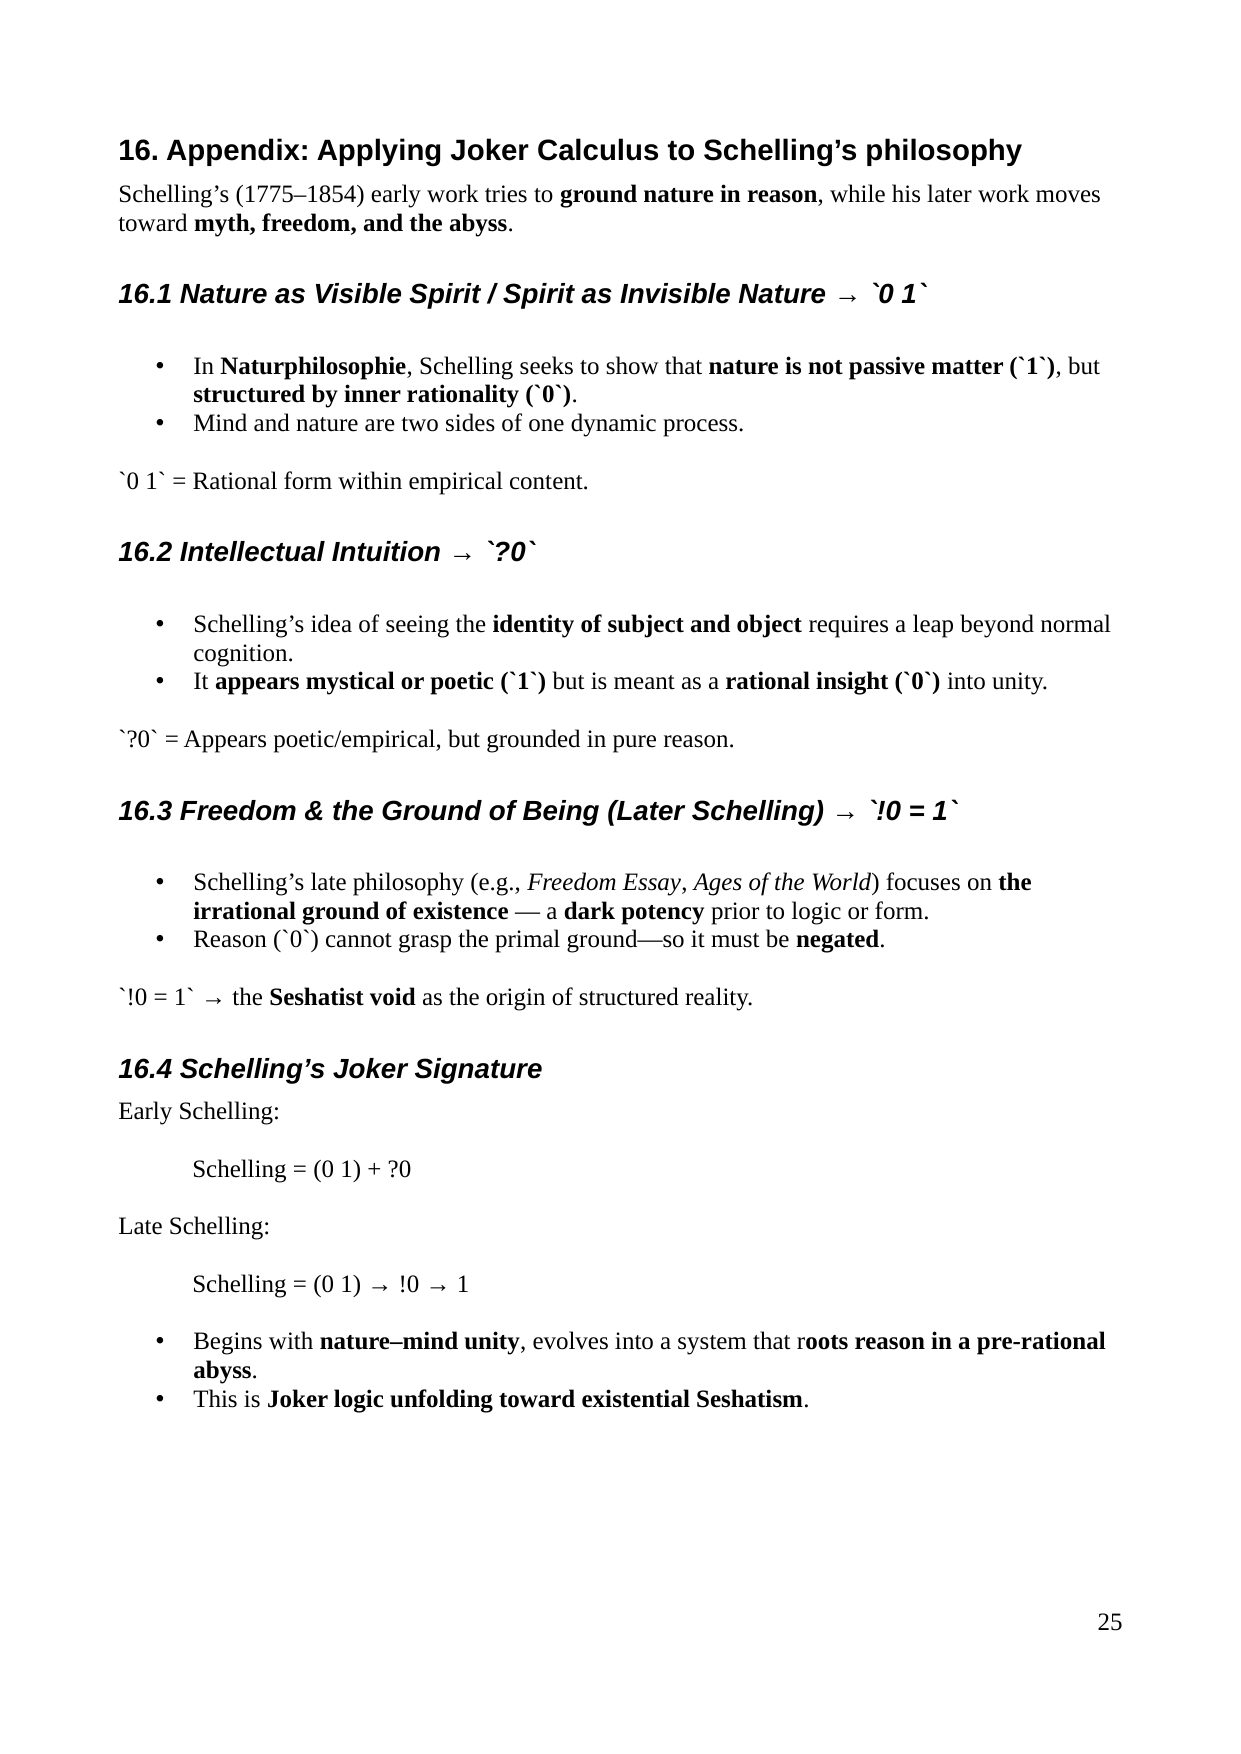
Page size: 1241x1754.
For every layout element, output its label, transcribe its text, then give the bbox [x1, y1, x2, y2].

text `0 1` = Rational form within empirical content. [118, 466, 1122, 494]
list This is Joker logic unfolding toward existential Seshatism. [156, 1384, 1122, 1413]
text `!0 = 1` → the Seshatist void as the origin of structured reality. [118, 982, 1122, 1011]
list Begins with nature–mind unity, evolves into a system that roots reason in a pre-rational abyss. [156, 1326, 1122, 1384]
subtitle 16.2 Intellectual Intuition → `?0` [118, 536, 1122, 568]
text Early Schelling: [118, 1096, 1122, 1125]
list It appears mystical or poetic (`1`) but is meant as a rational insight (`0`) into unity. [156, 666, 1122, 695]
subtitle 16.3 Freedom & the Ground of Being (Later Schelling) → `!0 = 1` [118, 794, 1122, 826]
subtitle 16.4 Schelling’s Joker Signature [118, 1052, 1122, 1084]
text `?0` = Appears poetic/empirical, but grounded in pure reason. [118, 724, 1122, 753]
text Schelling = (0 1) → !0 → 1 [118, 1269, 1122, 1298]
list In Naturphilosophie, Schelling seeks to show that nature is not passive matter (`1`), but structured by inner rationality (`0`). [156, 351, 1122, 408]
subtitle 16.1 Nature as Visible Spirit / Spirit as Invisible Nature → `0 1` [118, 278, 1122, 309]
list Reason (`0`) cannot grasp the primal ground—so it must be negated. [156, 924, 1122, 953]
list Schelling’s late philosophy (e.g., Freedom Essay, Ages of the World) focuses on the irrational ground of existence — a dark potency prior to logic or form. [156, 867, 1122, 924]
text Schelling = (0 1) + ?0 [118, 1154, 1122, 1183]
subtitle 16. Appendix: Applying Joker Calculus to Schelling’s philosophy [118, 133, 1122, 166]
list Schelling’s idea of seeing the identity of subject and object requires a leap beyond normal cognition. [156, 609, 1122, 666]
list Mind and nature are two sides of one dynamic process. [156, 408, 1122, 437]
text Late Schelling: [118, 1211, 1122, 1240]
text Schelling’s (1775–1854) early work tries to ground nature in reason, while his later work moves toward myth, freedom, and the abyss. [118, 179, 1122, 236]
